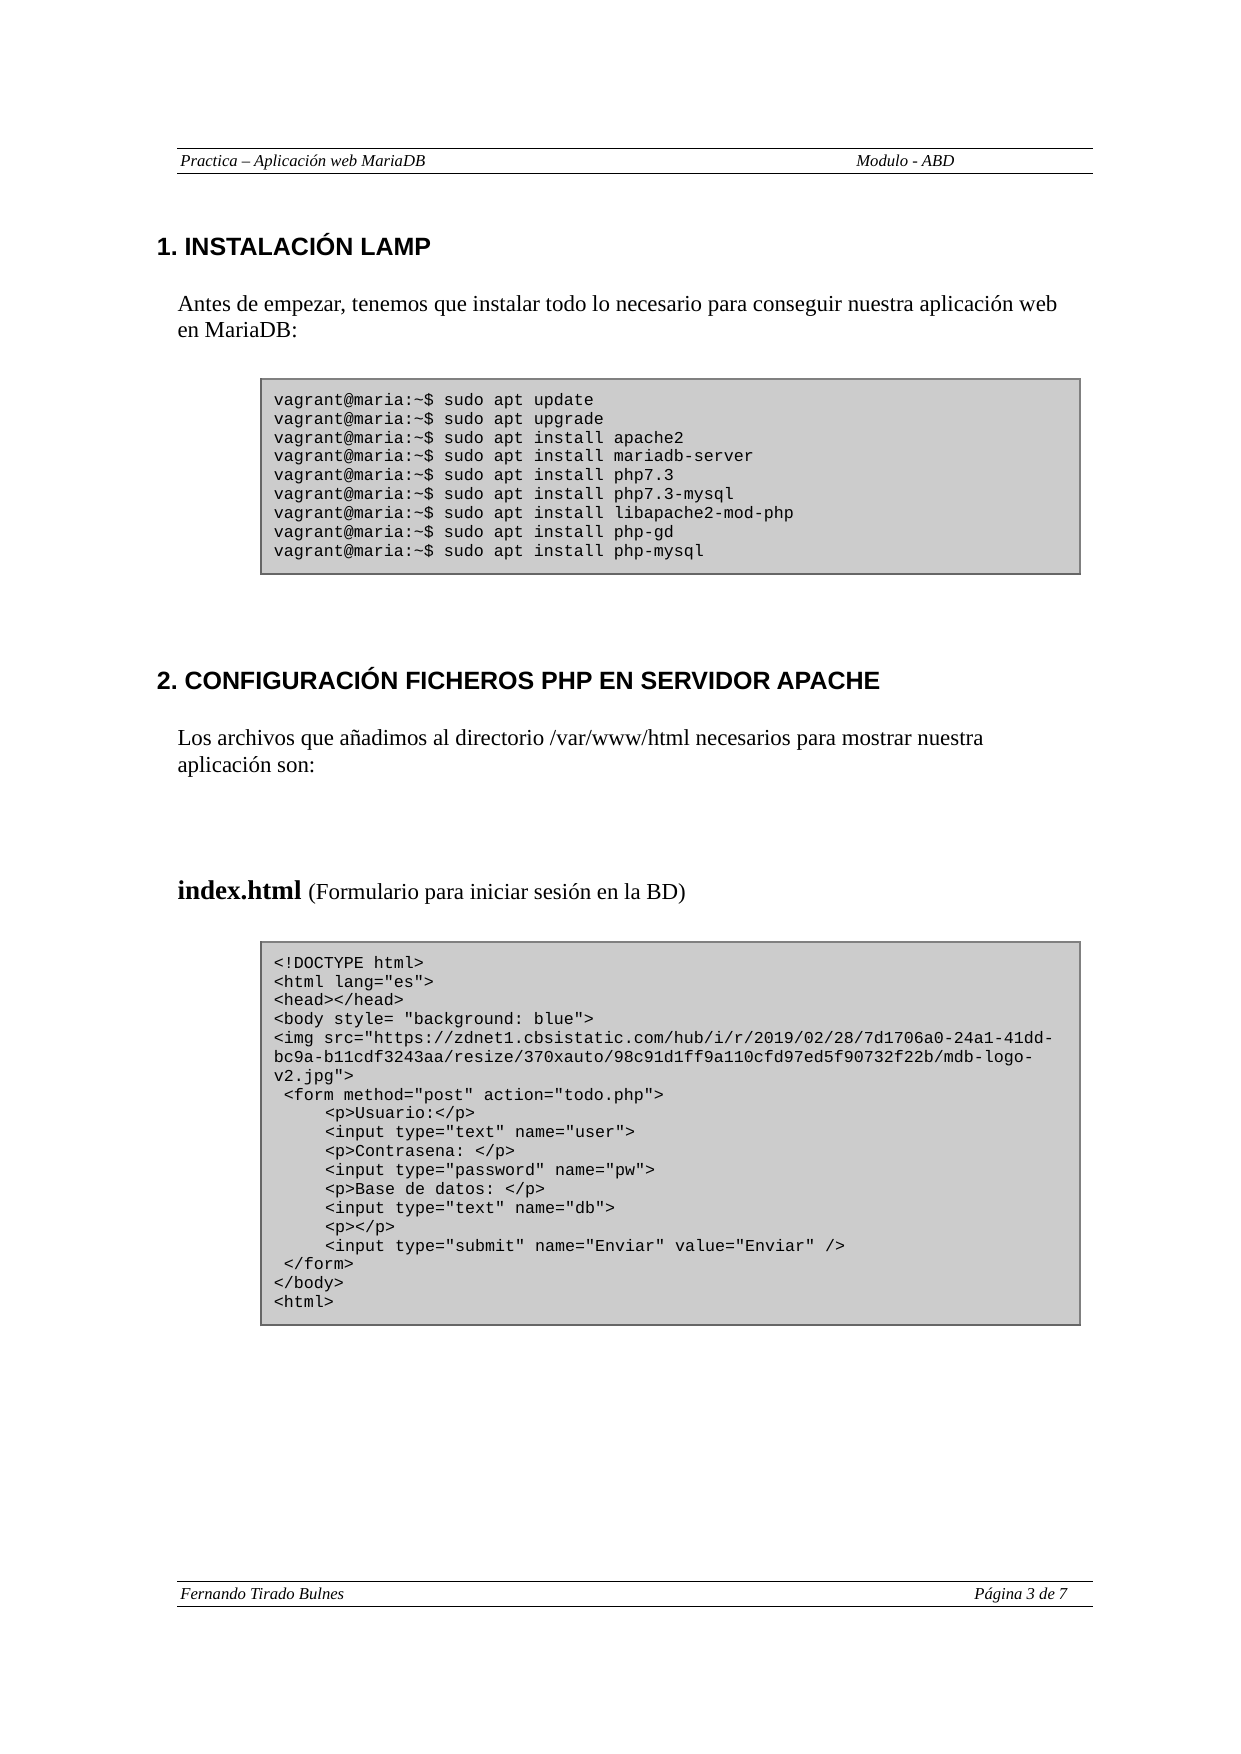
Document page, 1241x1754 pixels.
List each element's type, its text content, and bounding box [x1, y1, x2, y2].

text </form> [262, 1243, 1079, 1261]
text vagrant@maria:~$ sudo apt install php7.3-mysql [262, 472, 1079, 491]
text <html> [262, 1280, 1079, 1324]
text <body style= "background: blue"> [262, 997, 1079, 1016]
text <p>Base de datos: </p> [262, 1167, 1079, 1186]
text vagrant@maria:~$ sudo apt install libapache2-mod-php [262, 491, 1079, 510]
text <html lang="es"> [262, 960, 1079, 979]
text vagrant@maria:~$ sudo apt install mariadb-server [262, 435, 1079, 453]
subtitle INSTALACIÓN LAMP [157, 232, 1093, 261]
text <head></head> [262, 979, 1079, 997]
text <img src="https://zdnet1.cbsistatic.com/hub/i/r/2019/02/28/7d1706a0-24a1-41dd-bc9a-b11cdf3243aa/resize/370xauto/98c91d1ff9a110cfd97ed5f90732f22b/mdb-logo-v2.jpg"> [262, 1016, 1079, 1073]
text <input type="text" name="user"> [262, 1111, 1079, 1129]
text </body> [262, 1261, 1079, 1280]
text vagrant@maria:~$ sudo apt install php-gd [262, 510, 1079, 529]
text Los archivos que añadimos al directorio /var/www/html necesarios para mostrar nuestra aplicación son: [177, 724, 1081, 777]
text index.html (Formulario para iniciar sesión en la BD) [177, 874, 1081, 906]
text Antes de empezar, tenemos que instalar todo lo necesario para conseguir nuestra aplicación web en MariaDB: [177, 290, 1081, 343]
text <p>Contrasena: </p> [262, 1129, 1079, 1148]
text <p></p> [262, 1205, 1079, 1224]
text vagrant@maria:~$ sudo apt install php7.3 [262, 453, 1079, 472]
text vagrant@maria:~$ sudo apt upgrade [262, 397, 1079, 416]
text <input type="text" name="db"> [262, 1186, 1079, 1205]
text vagrant@maria:~$ sudo apt install apache2 [262, 416, 1079, 435]
text <!DOCTYPE html> [262, 943, 1079, 960]
text <form method="post" action="todo.php"> [262, 1073, 1079, 1092]
text vagrant@maria:~$ sudo apt install php-mysql [262, 529, 1079, 573]
text <input type="password" name="pw"> [262, 1148, 1079, 1167]
text <p>Usuario:</p> [262, 1092, 1079, 1111]
text vagrant@maria:~$ sudo apt update [262, 380, 1079, 397]
text <input type="submit" name="Enviar" value="Enviar" /> [262, 1224, 1079, 1243]
subtitle CONFIGURACIÓN FICHEROS PHP EN SERVIDOR APACHE [157, 666, 1093, 695]
